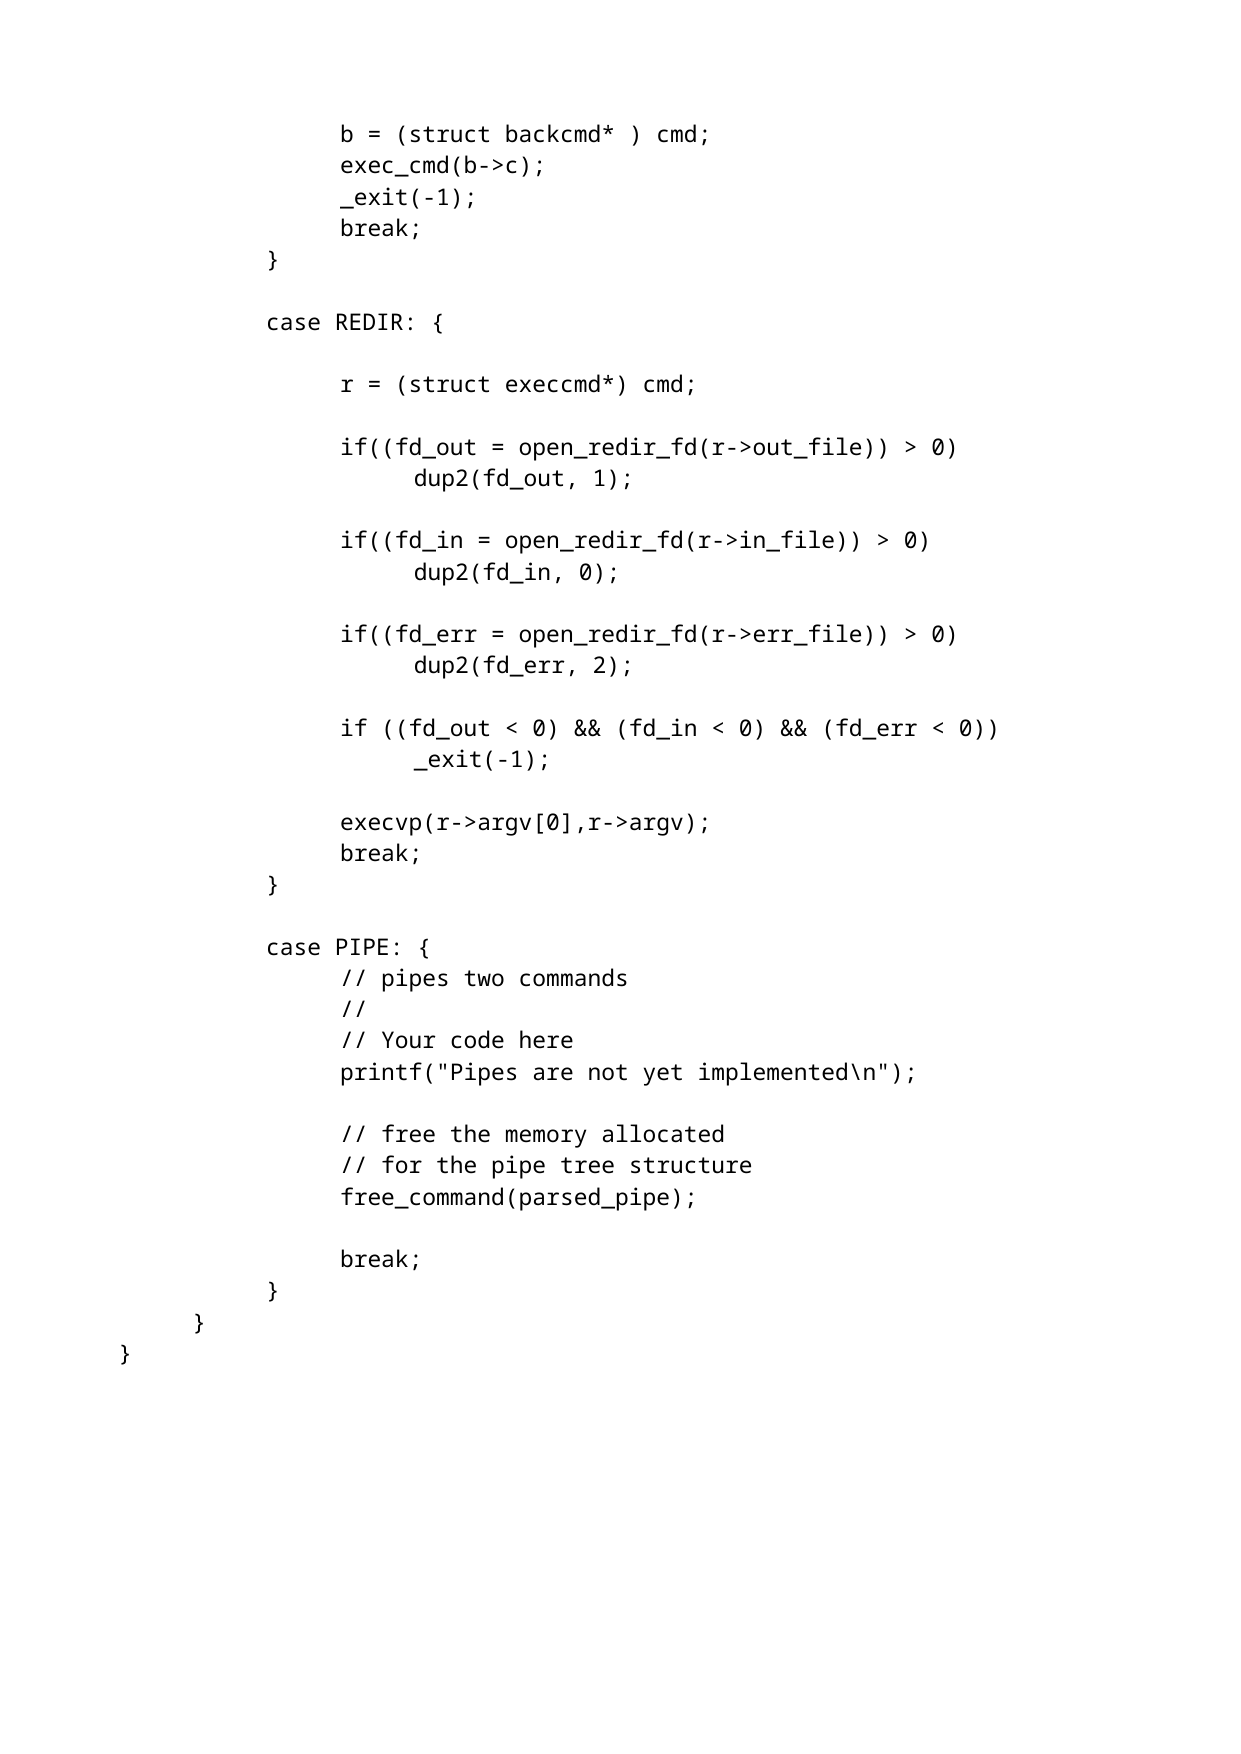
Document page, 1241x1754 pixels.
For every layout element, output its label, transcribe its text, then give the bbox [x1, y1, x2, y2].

text execvp(r->argv[0],r->argv); [118, 806, 1122, 837]
text if ((fd_out < 0) && (fd_in < 0) && (fd_err < 0)) [118, 712, 1122, 743]
text if((fd_out = open_redir_fd(r->out_file)) > 0) [118, 431, 1122, 462]
text if((fd_err = open_redir_fd(r->err_file)) > 0) [118, 618, 1122, 649]
text case PIPE: { [118, 931, 1122, 962]
text exec_cmd(b->c); [118, 149, 1122, 181]
text _exit(-1); [118, 181, 1122, 212]
text break; [118, 1243, 1122, 1274]
text } [118, 1306, 1122, 1337]
text dup2(fd_err, 2); [118, 649, 1122, 681]
text } [118, 1274, 1122, 1306]
text printf("Pipes are not yet implemented\n"); [118, 1056, 1122, 1087]
text } [118, 243, 1122, 274]
text // pipes two commands [118, 962, 1122, 993]
text } [118, 1337, 1122, 1368]
text break; [118, 837, 1122, 868]
text } [118, 868, 1122, 899]
text // free the memory allocated [118, 1118, 1122, 1149]
text // [118, 993, 1122, 1024]
text // Your code here [118, 1024, 1122, 1056]
text r = (struct execcmd*) cmd; [118, 368, 1122, 399]
text if((fd_in = open_redir_fd(r->in_file)) > 0) [118, 524, 1122, 556]
text dup2(fd_in, 0); [118, 556, 1122, 587]
text free_command(parsed_pipe); [118, 1181, 1122, 1212]
text // for the pipe tree structure [118, 1149, 1122, 1181]
text dup2(fd_out, 1); [118, 462, 1122, 493]
text case REDIR: { [118, 306, 1122, 337]
text b = (struct backcmd* ) cmd; [118, 118, 1122, 149]
text _exit(-1); [118, 743, 1122, 774]
text break; [118, 212, 1122, 243]
